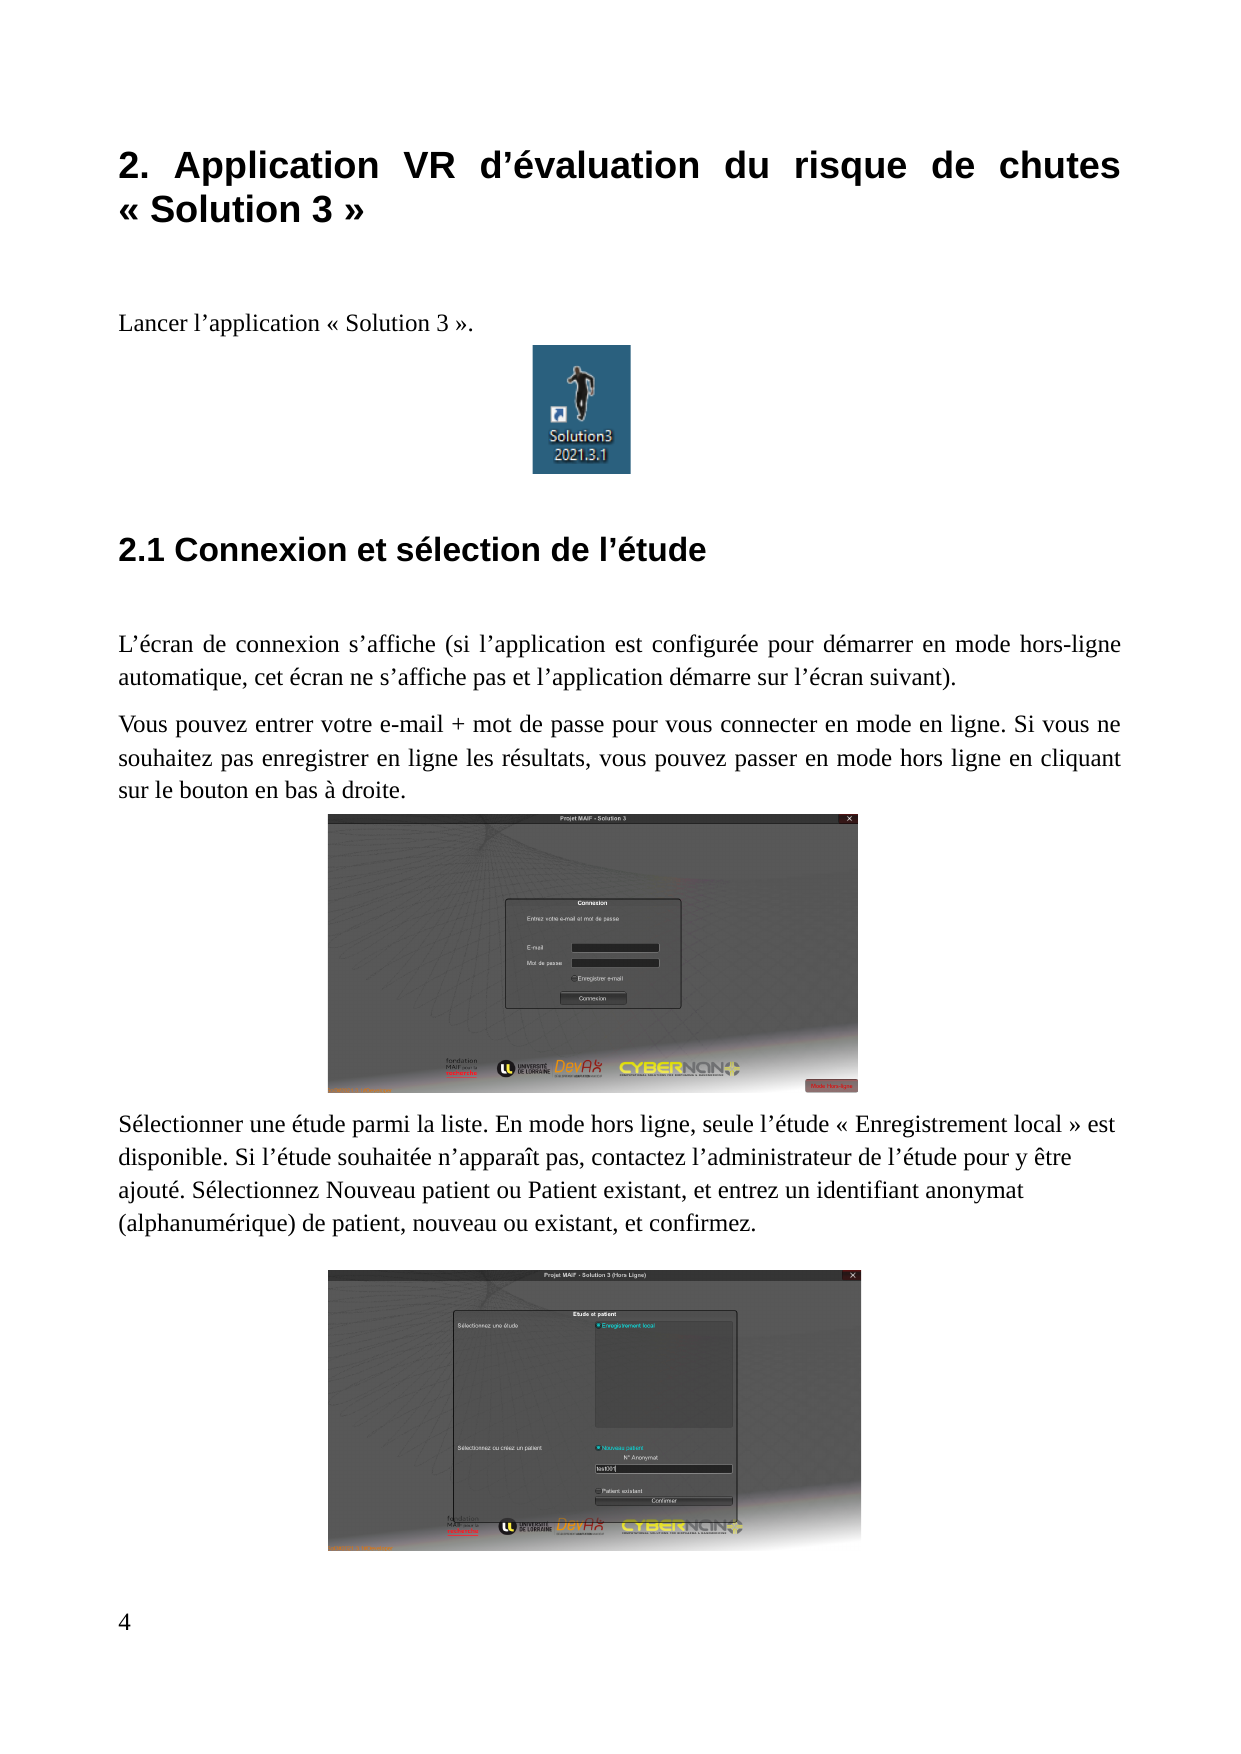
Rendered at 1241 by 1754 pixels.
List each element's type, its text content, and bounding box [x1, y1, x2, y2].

subtitle 2.1 Connexion et sélection de l’étude [118, 530, 1122, 569]
picture [532, 345, 631, 474]
text L’écran de connexion s’affiche (si l’application est configurée pour démarrer en mode hors-ligne automatique, cet écran ne s’affiche pas et l’application démarre sur l’écran suivant). [118, 629, 1122, 691]
text Lancer l’application « Solution 3 ». [118, 308, 1122, 336]
picture [328, 1270, 862, 1551]
text Sélectionner une étude parmi la liste. En mode hors ligne, seule l’étude « Enregistrement local » est disponible. Si l’étude souhaitée n’apparaît pas, contactez l’administrateur de l’étude pour y être ajouté. Sélectionnez Nouveau patient ou Patient existant, et entrez un identifiant anonymat (alphanumérique) de patient, nouveau ou existant, et confirmez. [118, 1109, 1122, 1237]
subtitle 2. Application VR d’évaluation du risque de chutes « Solution 3 » [118, 143, 1122, 230]
text Vous pouvez entrer votre e-mail + mot de passe pour vous connecter en mode en ligne. Si vous ne souhaitez pas enregistrer en ligne les résultats, vous pouvez passer en mode hors ligne en cliquant sur le bouton en bas à droite. [118, 709, 1122, 804]
picture [327, 814, 858, 1093]
